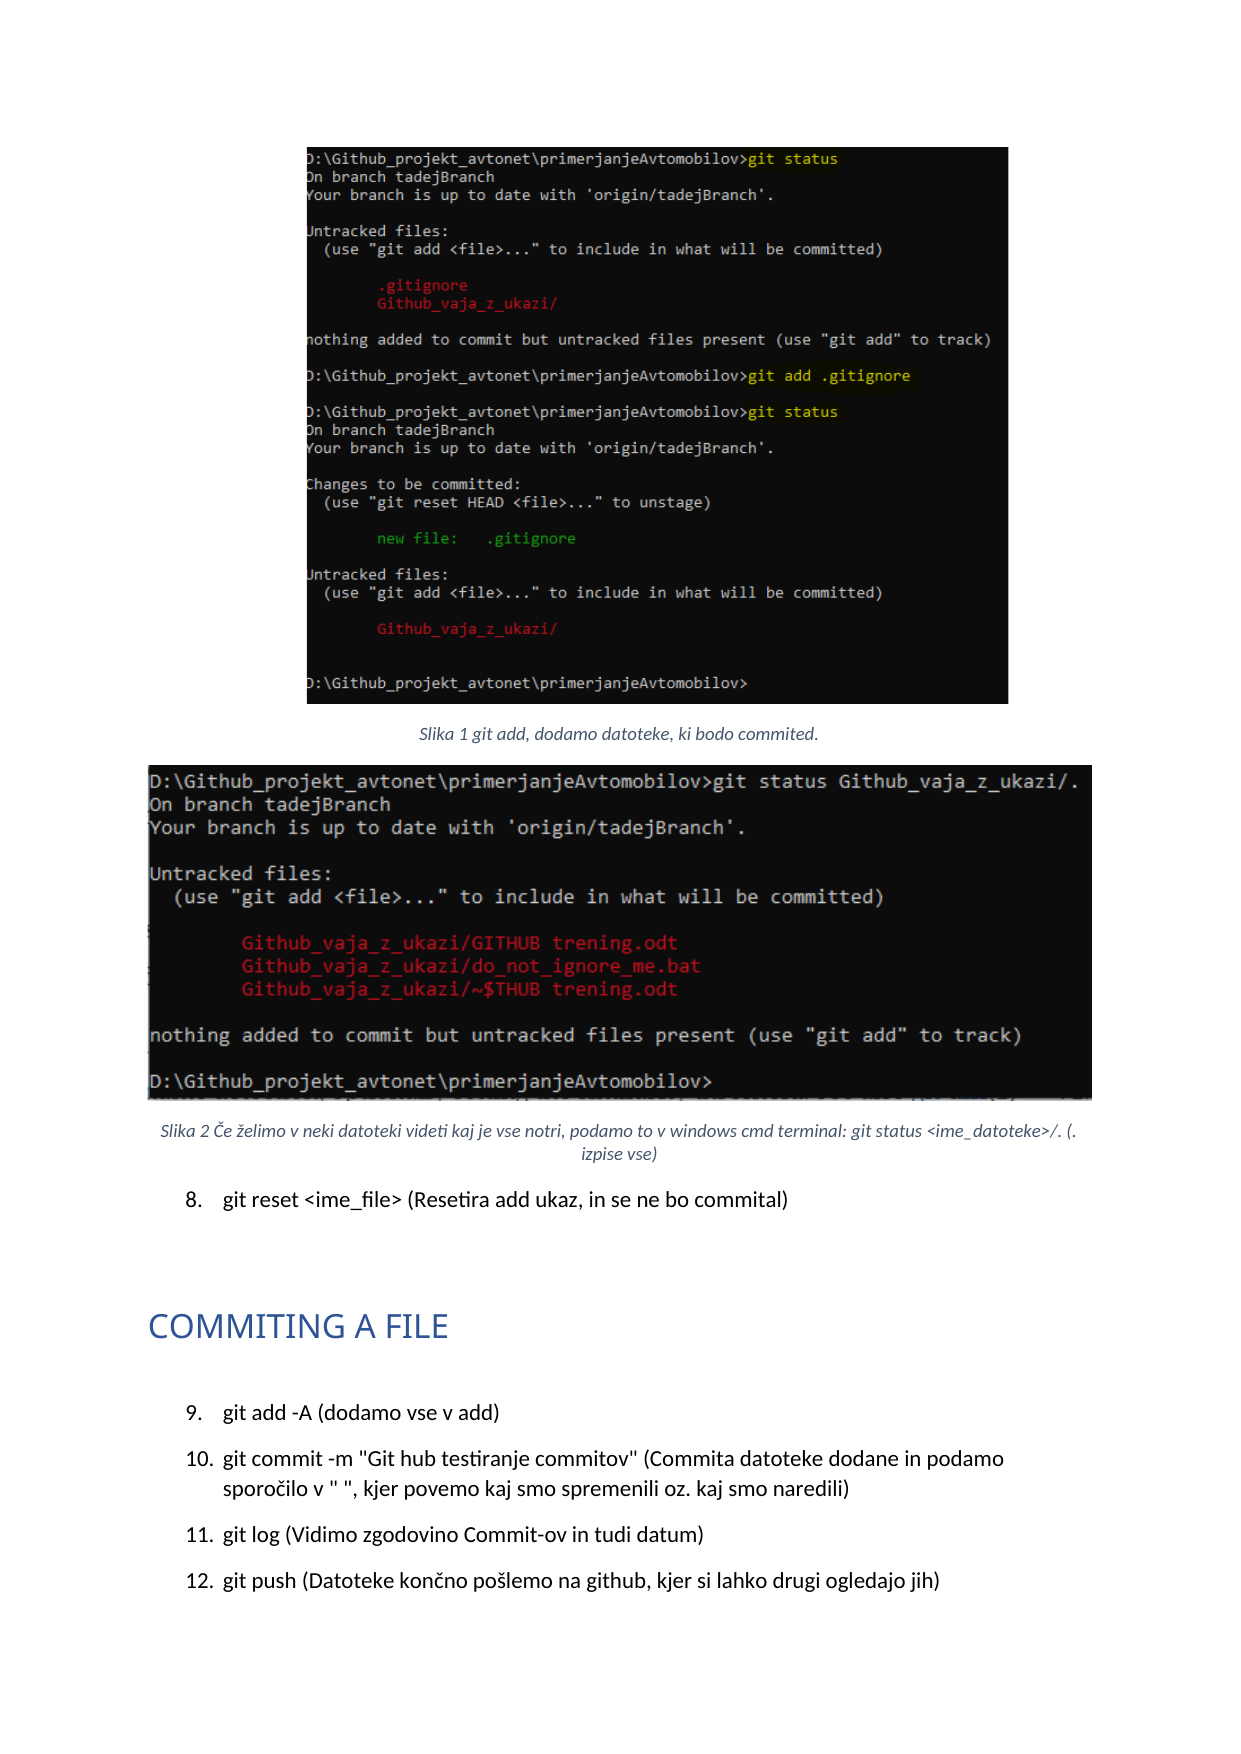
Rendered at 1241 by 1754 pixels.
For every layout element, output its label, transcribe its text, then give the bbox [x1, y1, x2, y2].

list git add -A (dodamo vse v add) [185, 1398, 1093, 1426]
list git commit -m "Git hub testiranje commitov" (Commita datoteke dodane in podamo sporočilo v " ", kjer povemo kaj smo spremenili oz. kaj smo naredili) [185, 1444, 1093, 1502]
subtitle COMMITING A FILE [148, 1303, 1093, 1349]
list git reset <ime_file> (Resetira add ukaz, in se ne bo commital) [185, 1186, 1093, 1214]
text Slika 1 git add, dodamo datoteke, ki bodo commited. [148, 722, 1093, 745]
list git push (Datoteke končno pošlemo na github, kjer si lahko drugi ogledajo jih) [185, 1567, 1093, 1594]
list git log (Vidimo zgodovino Commit-ov in tudi datum) [185, 1520, 1093, 1548]
text Slika 2 Če želimo v neki datoteki videti kaj je vse notri, podamo to v windows cmd terminal: git status <ime_datoteke>/. (. izpise vse) [148, 1119, 1093, 1165]
